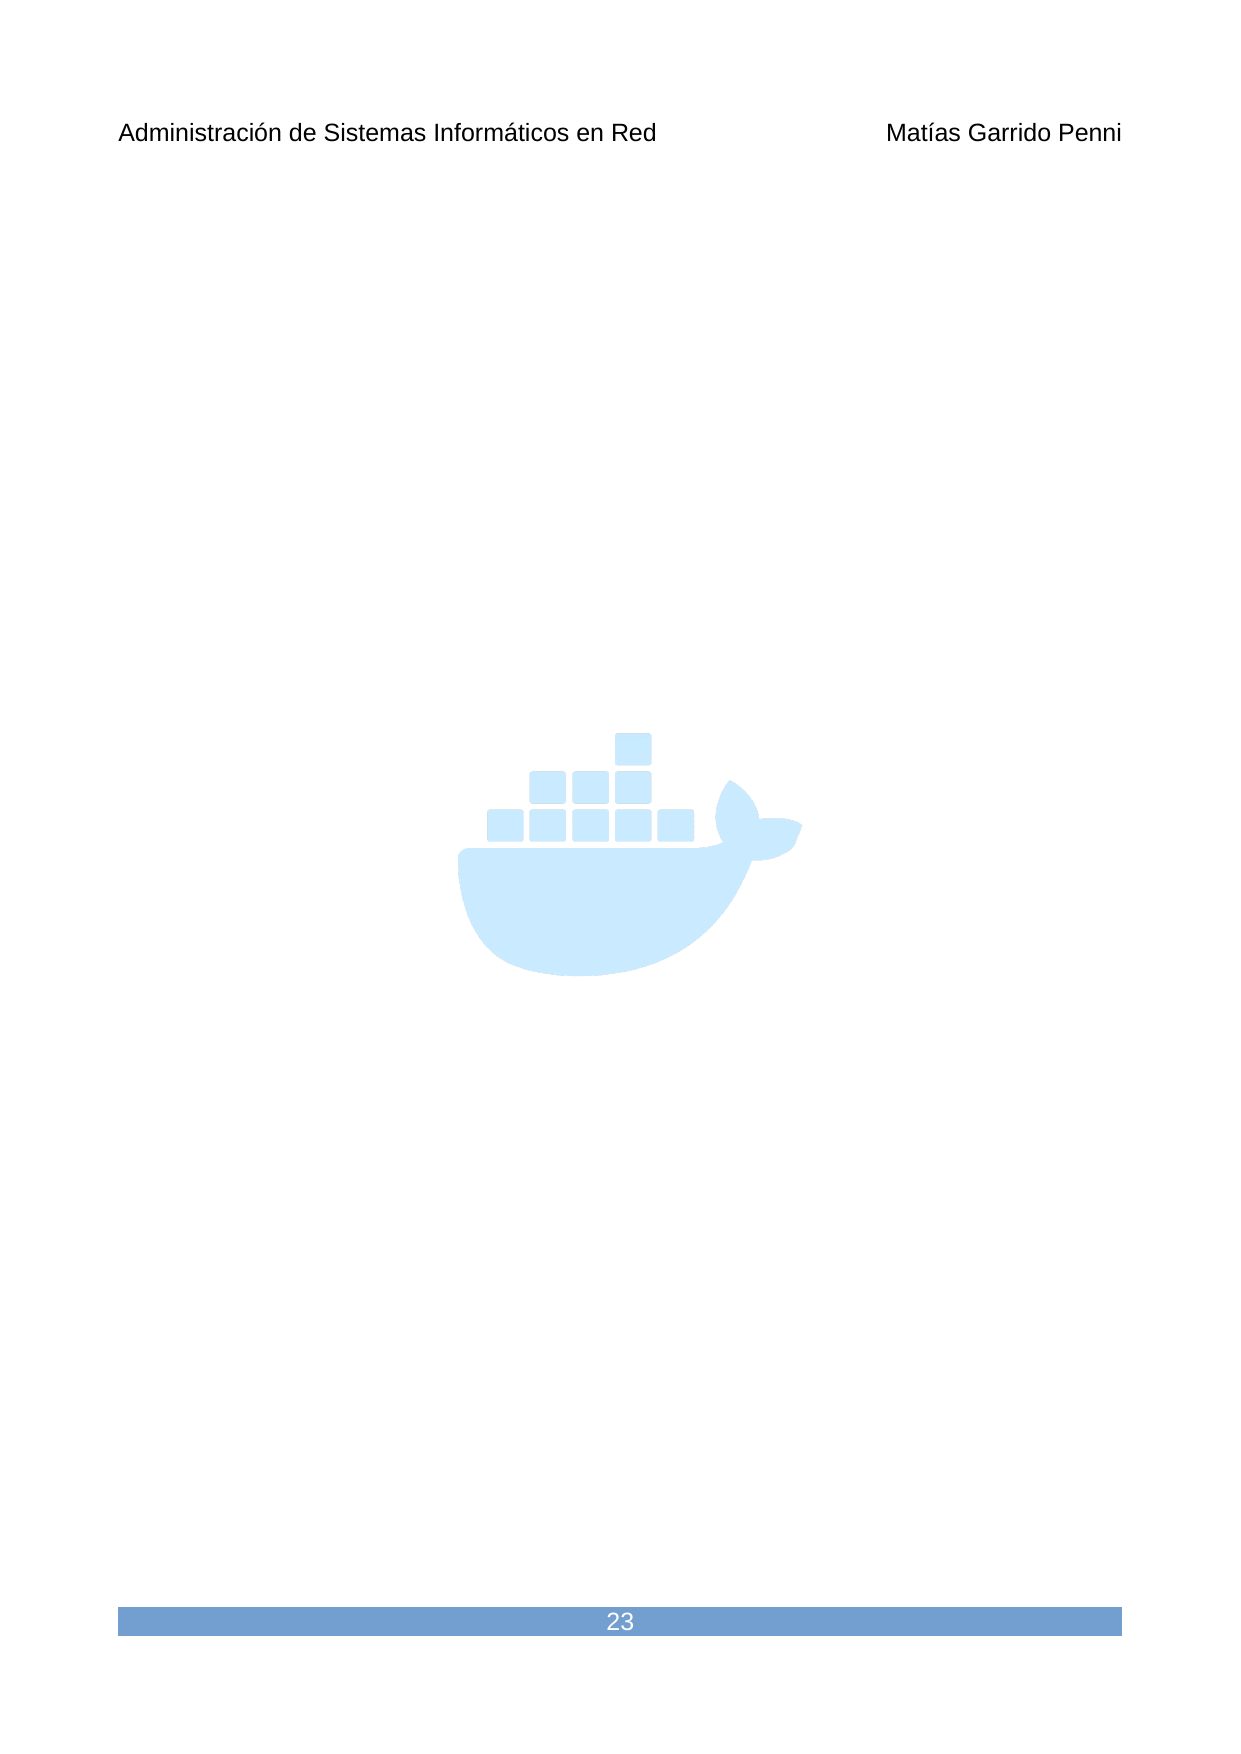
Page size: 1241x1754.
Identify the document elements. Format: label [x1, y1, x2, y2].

picture [248, 673, 993, 1081]
